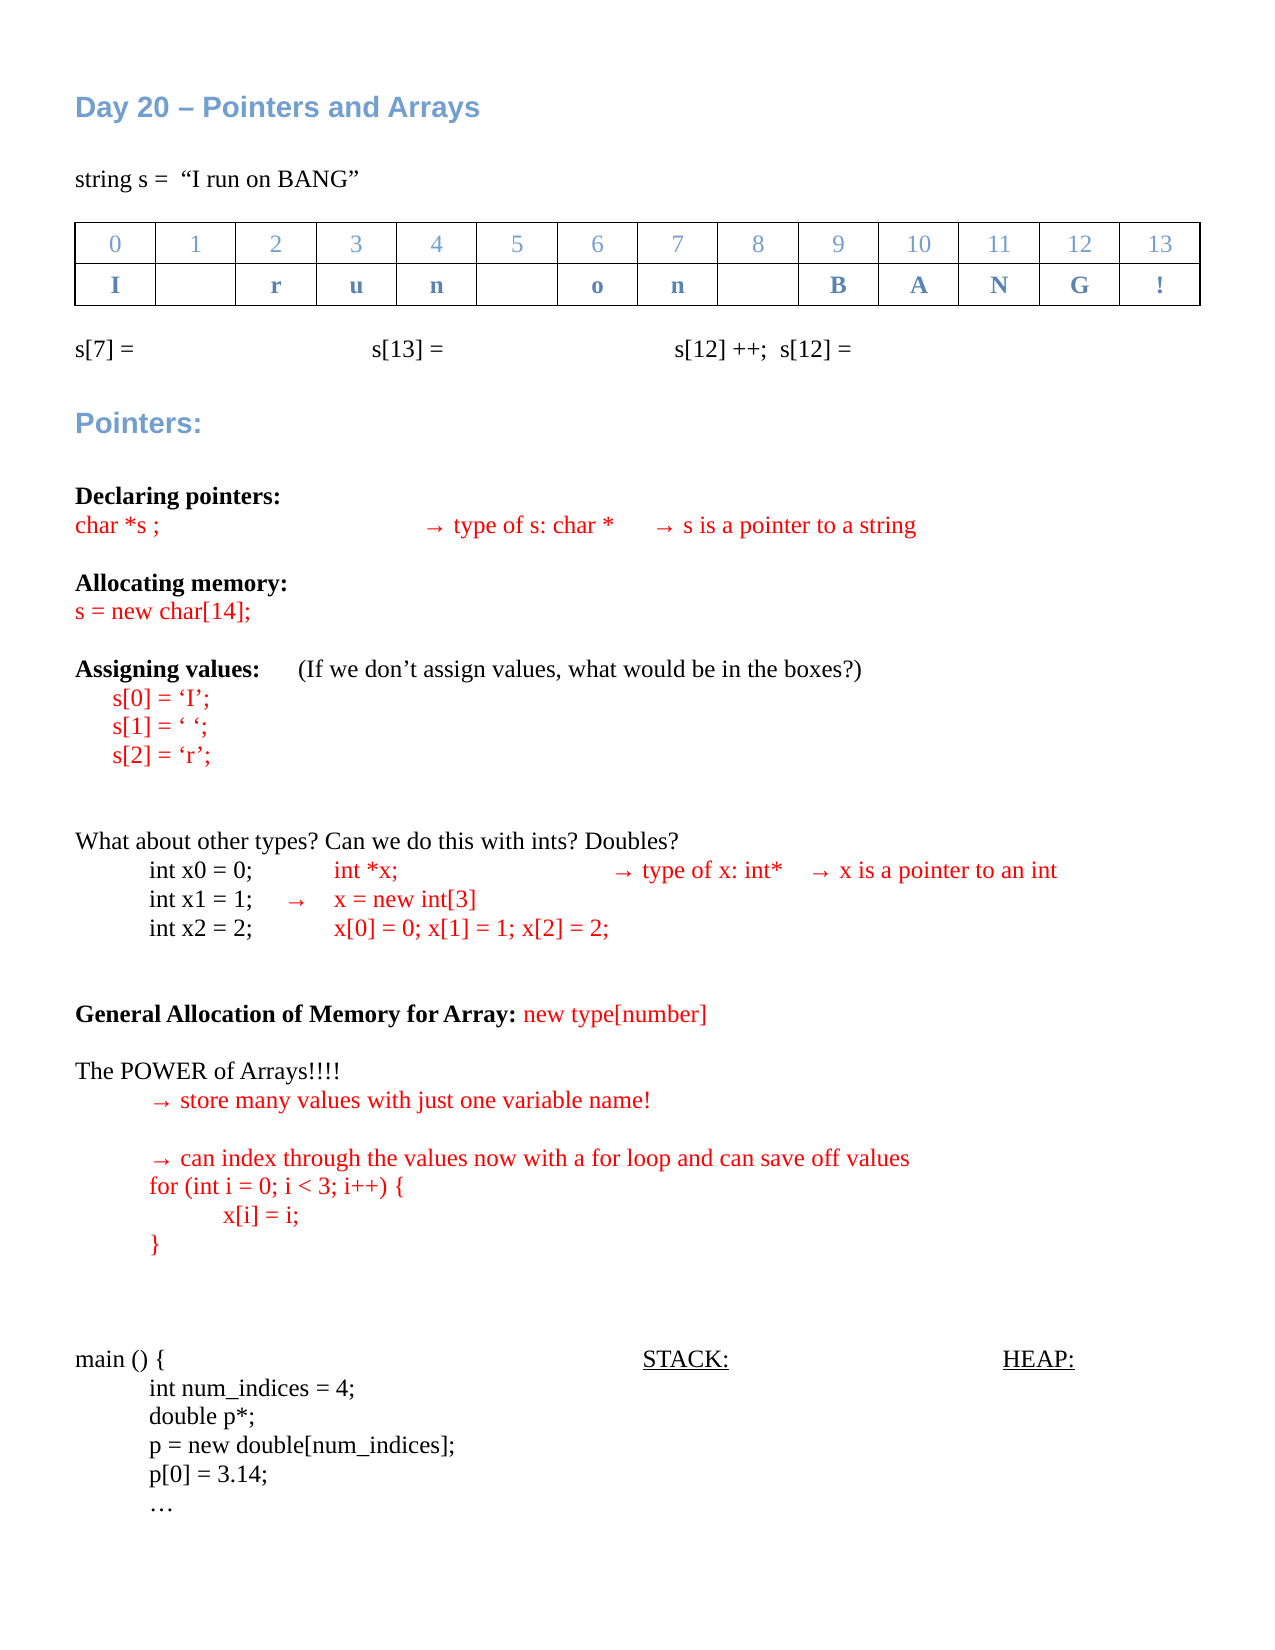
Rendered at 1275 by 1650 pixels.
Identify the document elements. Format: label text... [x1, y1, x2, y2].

table_header 4 [397, 223, 476, 263]
table_cell u [317, 264, 396, 304]
text string s = “I run on BANG” [75, 164, 1200, 193]
text int num_indices = 4; [75, 1373, 494, 1401]
text Allocating memory: [75, 568, 1200, 596]
text char *s ; → type of s: char * → s is a pointer to a string [75, 510, 1200, 539]
table_header 13 [1120, 223, 1199, 263]
table_cell I [76, 264, 155, 304]
subtitle Day 20 – Pointers and Arrays [75, 89, 1200, 123]
text Declaring pointers: [75, 481, 1200, 510]
table_cell G [1040, 264, 1119, 304]
text s = new char[14]; [75, 596, 1200, 625]
text } [75, 1229, 1200, 1258]
text main () { [75, 1344, 494, 1373]
text int x1 = 1; → x = new int[3] [75, 884, 1200, 913]
table_cell [718, 264, 798, 304]
text p[0] = 3.14; [75, 1459, 494, 1488]
text s[1] = ‘ ‘; [75, 711, 1200, 740]
table_header 11 [959, 223, 1039, 263]
table_cell r [236, 264, 316, 304]
text double p*; [75, 1401, 494, 1430]
text Assigning values: (If we don’t assign values, what would be in the boxes?) [75, 654, 1200, 683]
text s[7] = s[13] = s[12] ++; s[12] = [75, 334, 1200, 363]
table_cell [477, 264, 557, 304]
text int x2 = 2; x[0] = 0; x[1] = 1; x[2] = 2; [75, 913, 1200, 941]
table_cell A [879, 264, 958, 304]
table_cell [156, 264, 235, 304]
table_header 7 [638, 223, 717, 263]
text p = new double[num_indices]; [75, 1430, 494, 1459]
text … [75, 1488, 494, 1516]
table_cell n [638, 264, 717, 304]
text General Allocation of Memory for Array: new type[number] [75, 999, 1200, 1028]
table_cell n [397, 264, 476, 304]
text s[2] = ‘r’; [75, 740, 1200, 769]
text HEAP: [877, 1344, 1200, 1373]
text → store many values with just one variable name! [75, 1085, 1200, 1114]
text What about other types? Can we do this with ints? Doubles? [75, 826, 1200, 855]
text The POWER of Arrays!!!! [75, 1056, 1200, 1085]
table_cell N [959, 264, 1039, 304]
table_header 8 [718, 223, 798, 263]
text x[i] = i; [75, 1200, 1200, 1229]
subtitle Pointers: [75, 406, 1200, 440]
table_cell o [558, 264, 637, 304]
table_header 0 [76, 223, 155, 263]
table_header 2 [236, 223, 316, 263]
table_cell ! [1120, 264, 1199, 304]
text s[0] = ‘I’; [75, 683, 1200, 711]
text → can index through the values now with a for loop and can save off values [75, 1143, 1200, 1171]
table_header 1 [156, 223, 235, 263]
table_header 6 [558, 223, 637, 263]
table_header 3 [317, 223, 396, 263]
text for (int i = 0; i < 3; i++) { [75, 1171, 1200, 1200]
text int x0 = 0; int *x; → type of x: int* → x is a pointer to an int [75, 855, 1200, 884]
text STACK: [524, 1344, 847, 1373]
table_header 9 [799, 223, 878, 263]
table_cell B [799, 264, 878, 304]
table_header 12 [1040, 223, 1119, 263]
table_header 10 [879, 223, 958, 263]
table_header 5 [477, 223, 557, 263]
